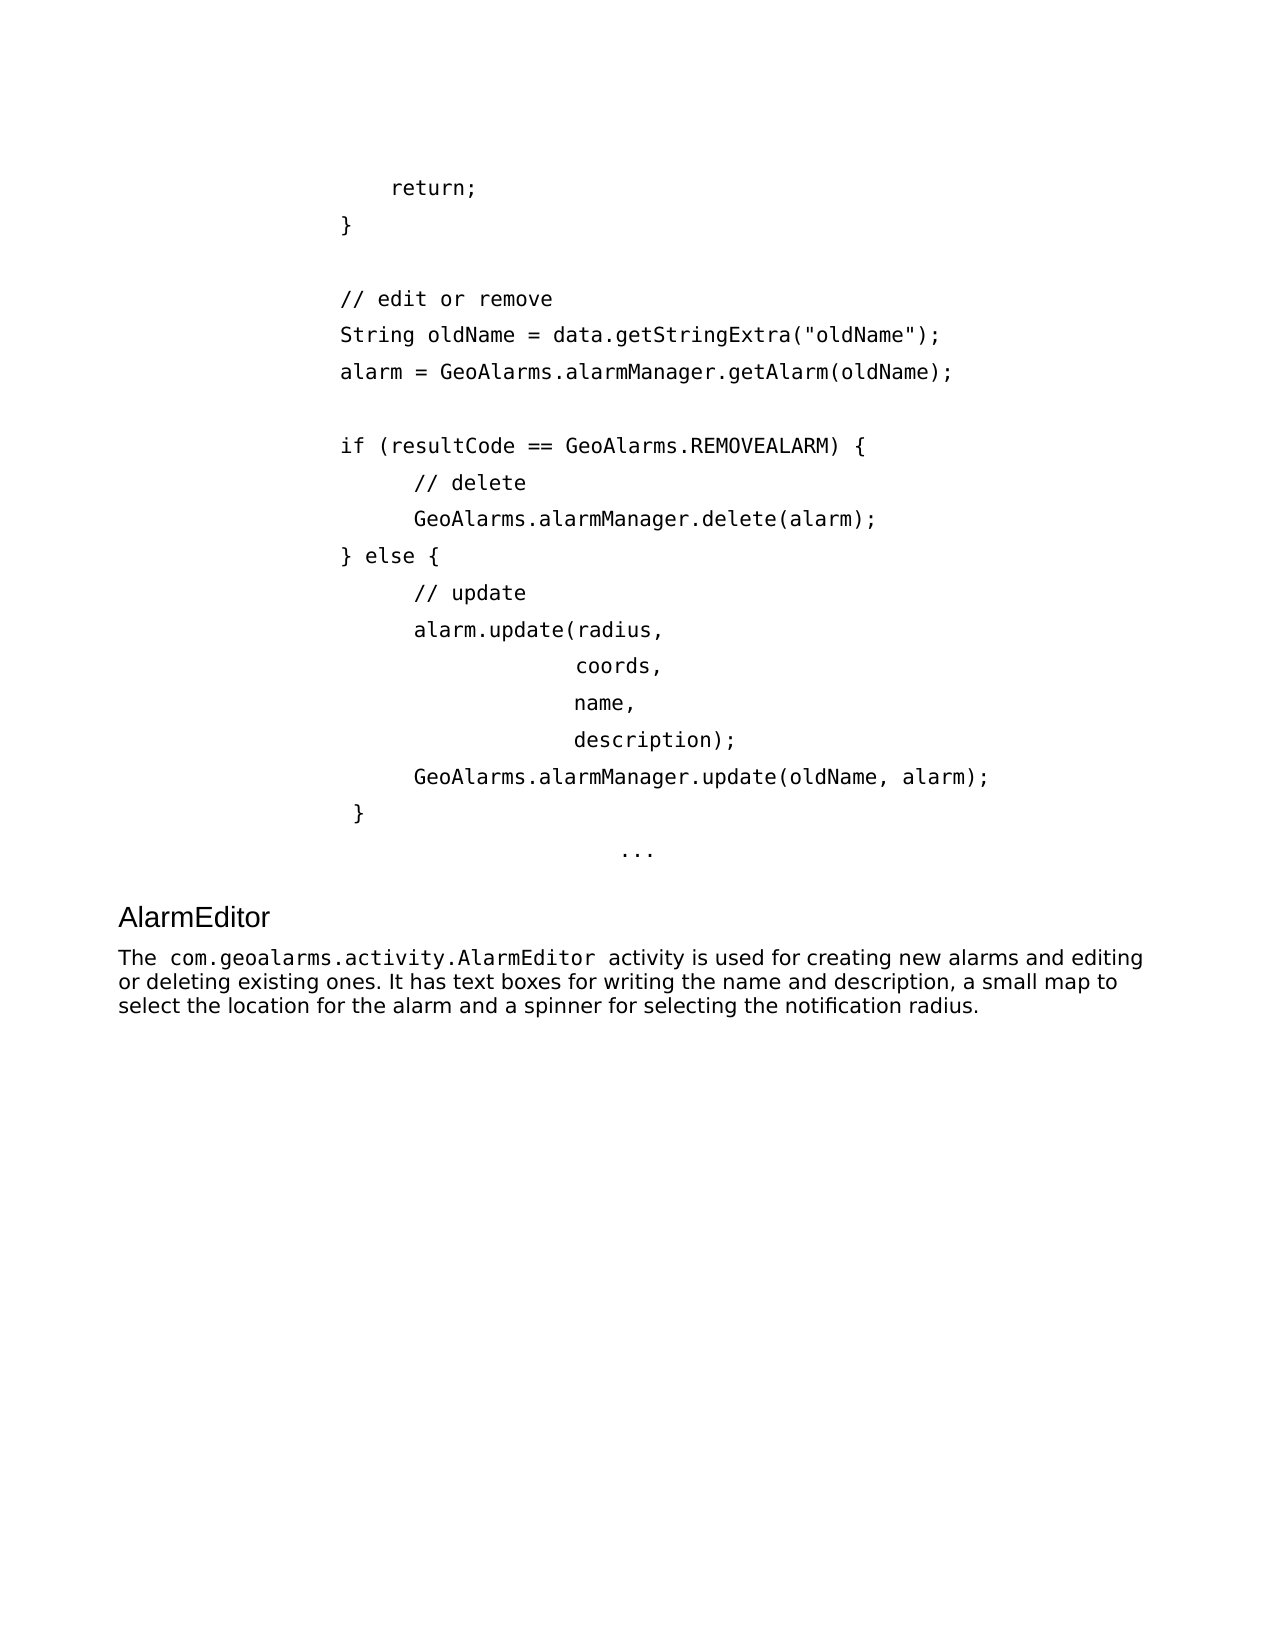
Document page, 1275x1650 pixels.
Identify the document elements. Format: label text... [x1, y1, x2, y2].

text The com.geoalarms.activity.AlarmEditor activity is used for creating new alarms and editing or deleting existing ones. It has text boxes for writing the name and description, a small map to select the location for the alarm and a spinner for selecting the notification radius. [118, 946, 1157, 1019]
text name, [118, 691, 1157, 715]
text description); [118, 728, 1157, 752]
text if (resultCode == GeoAlarms.REMOVEALARM) { [118, 434, 1157, 458]
text } [118, 801, 1157, 826]
text ... [118, 838, 1157, 862]
text } [118, 213, 1157, 237]
text return; [118, 176, 1157, 201]
text GeoAlarms.alarmManager.update(oldName, alarm); [118, 765, 1157, 789]
text coords, [118, 654, 1157, 679]
text alarm.update(radius, [118, 618, 1157, 642]
text // update [118, 581, 1157, 605]
text // edit or remove [118, 287, 1157, 311]
text } else { [118, 544, 1157, 568]
text String oldName = data.getStringExtra("oldName"); [118, 323, 1157, 348]
text // delete [118, 471, 1157, 495]
text alarm = GeoAlarms.alarmManager.getAlarm(oldName); [118, 360, 1157, 384]
subtitle AlarmEditor [118, 900, 1157, 933]
text GeoAlarms.alarmManager.delete(alarm); [118, 507, 1157, 532]
